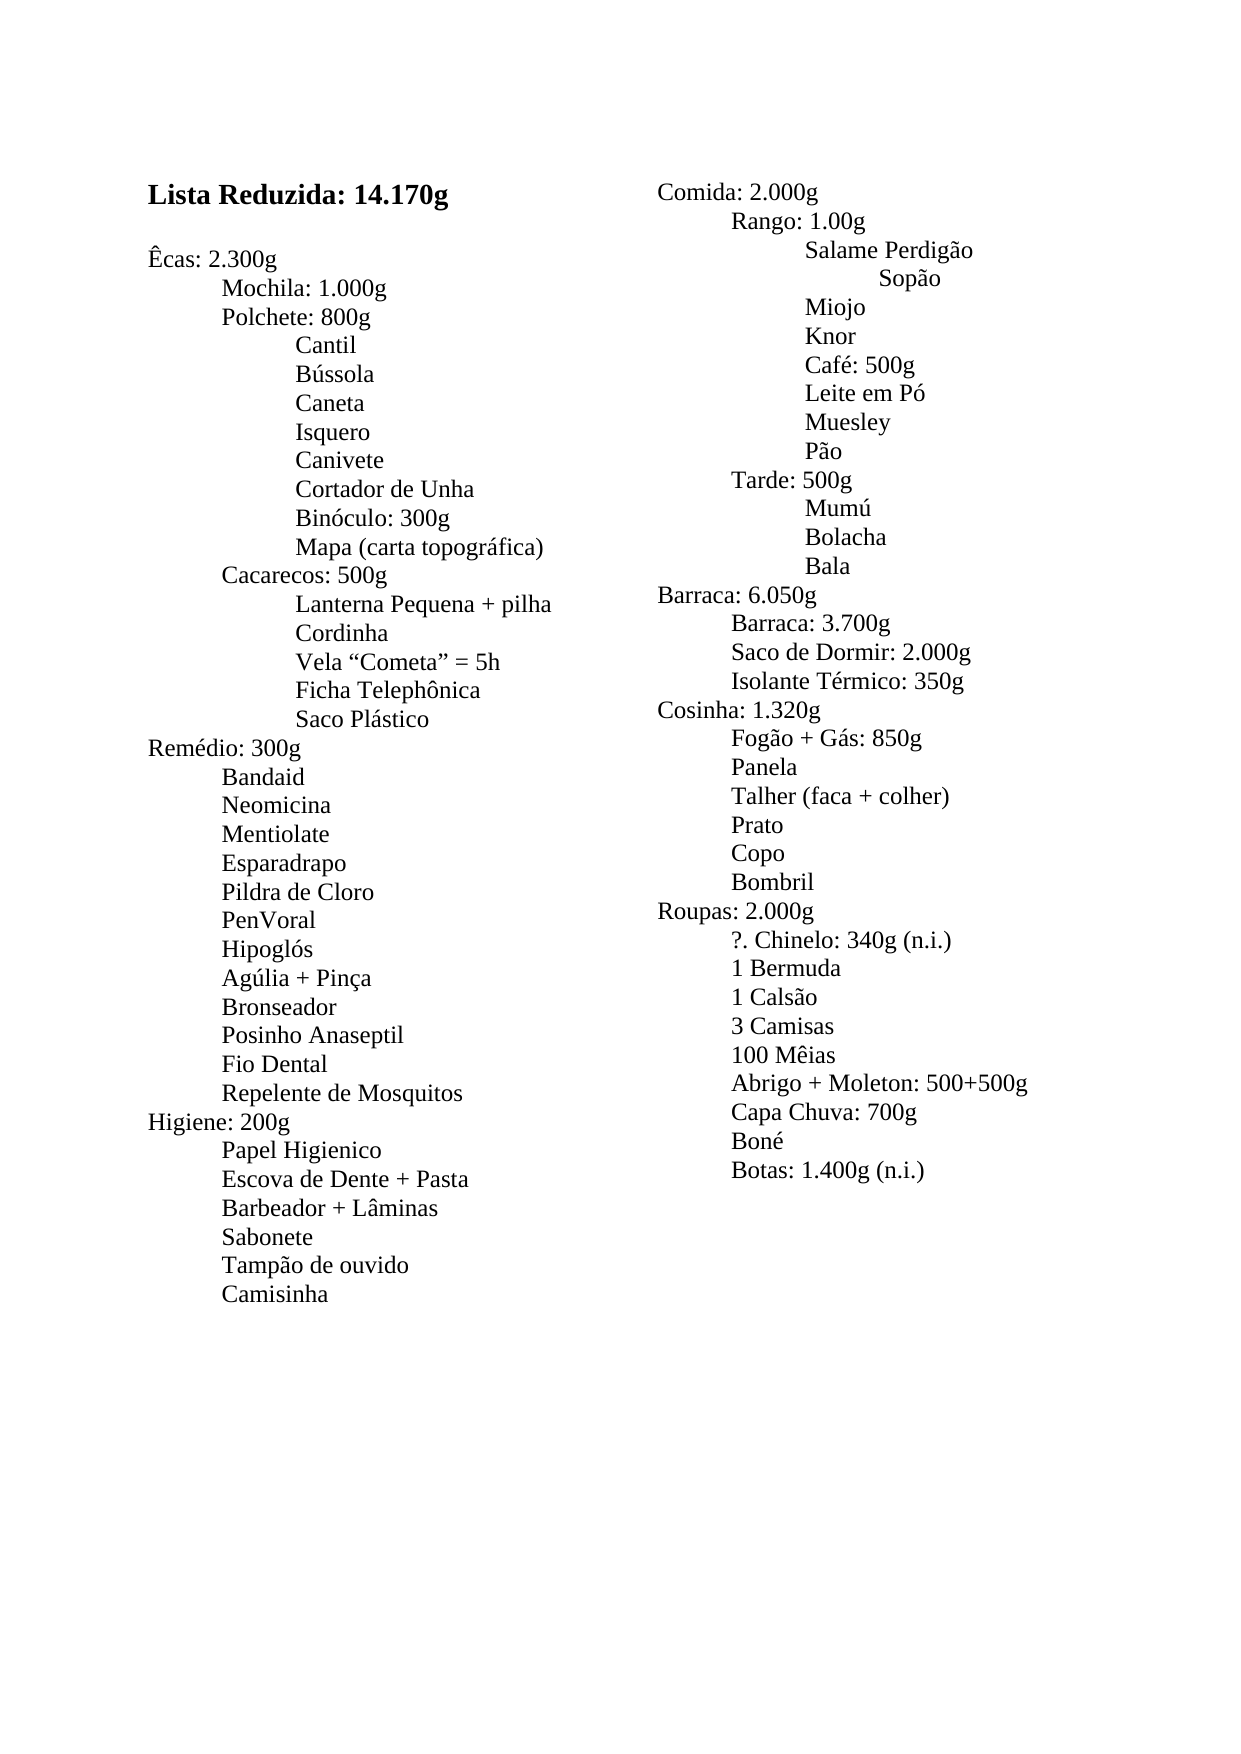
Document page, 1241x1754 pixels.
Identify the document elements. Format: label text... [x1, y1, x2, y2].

text Mentiolate [148, 819, 583, 848]
text Bússola [148, 359, 583, 388]
text Barraca: 6.050g [657, 580, 1092, 608]
text Tampão de ouvido [148, 1251, 583, 1279]
text ?. Chinelo: 340g (n.i.) [657, 925, 1092, 953]
text Café: 500g [657, 350, 1092, 378]
text Isquero [148, 417, 583, 446]
text Pão [657, 436, 1092, 465]
text Vela “Cometa” = 5h [148, 647, 583, 676]
text Polchete: 800g [148, 302, 583, 331]
text Talher (faca + colher) [657, 781, 1092, 810]
text Bombril [657, 867, 1092, 896]
text Panela [657, 752, 1092, 781]
text Saco de Dormir: 2.000g [657, 637, 1092, 666]
text Cosinha: 1.320g [657, 695, 1092, 723]
text Caneta [148, 388, 583, 417]
text Lista Reduzida: 14.170g [148, 177, 583, 211]
text Copo [657, 838, 1092, 867]
text Hipoglós [148, 934, 583, 963]
text Cacarecos: 500g [148, 561, 583, 589]
text Prato [657, 810, 1092, 838]
text Saco Plástico [148, 704, 583, 733]
text Botas: 1.400g (n.i.) [657, 1155, 1092, 1183]
text Sabonete [148, 1222, 583, 1251]
text Escova de Dente + Pasta [148, 1164, 583, 1193]
text 1 Bermuda [657, 953, 1092, 982]
text Mochila: 1.000g [148, 273, 583, 302]
text Bala [657, 551, 1092, 580]
text Higiene: 200g [148, 1107, 583, 1136]
text Mapa (carta topográfica) [148, 532, 583, 561]
text Canivete [148, 446, 583, 474]
text Roupas: 2.000g [657, 896, 1092, 925]
text 1 Calsão [657, 982, 1092, 1011]
text Barbeador + Lâminas [148, 1193, 583, 1222]
text Ficha Telephônica [148, 676, 583, 704]
text Binóculo: 300g [148, 503, 583, 532]
text Camisinha [148, 1279, 583, 1308]
text Posinho Anaseptil [148, 1021, 583, 1049]
text Sopão [657, 263, 1092, 292]
text Tarde: 500g [657, 465, 1092, 493]
text Pildra de Cloro [148, 877, 583, 906]
text Mumú [657, 493, 1092, 522]
text Bandaid [148, 762, 583, 791]
text 100 Mêias [657, 1040, 1092, 1068]
text Êcas: 2.300g [148, 244, 583, 273]
text Rango: 1.00g [657, 206, 1092, 235]
text Esparadrapo [148, 848, 583, 877]
text Capa Chuva: 700g [657, 1097, 1092, 1126]
text Bronseador [148, 992, 583, 1021]
text Cordinha [148, 618, 583, 647]
text Bolacha [657, 522, 1092, 551]
text Leite em Pó [657, 378, 1092, 407]
text Fio Dental [148, 1049, 583, 1078]
text Boné [657, 1126, 1092, 1155]
text Remédio: 300g [148, 733, 583, 762]
text PenVoral [148, 906, 583, 934]
text Comida: 2.000g [657, 177, 1092, 206]
text Fogão + Gás: 850g [657, 723, 1092, 752]
text Agúlia + Pinça [148, 963, 583, 992]
text 3 Camisas [657, 1011, 1092, 1040]
text Salame Perdigão [657, 235, 1092, 263]
text Isolante Térmico: 350g [657, 666, 1092, 695]
text Muesley [657, 407, 1092, 436]
text Miojo [657, 292, 1092, 321]
text Papel Higienico [148, 1136, 583, 1164]
text Neomicina [148, 791, 583, 819]
text Abrigo + Moleton: 500+500g [657, 1068, 1092, 1097]
text Knor [657, 321, 1092, 350]
text Barraca: 3.700g [657, 608, 1092, 637]
text Cortador de Unha [148, 474, 583, 503]
text Repelente de Mosquitos [148, 1078, 583, 1107]
text Cantil [148, 331, 583, 359]
text Lanterna Pequena + pilha [148, 589, 583, 618]
